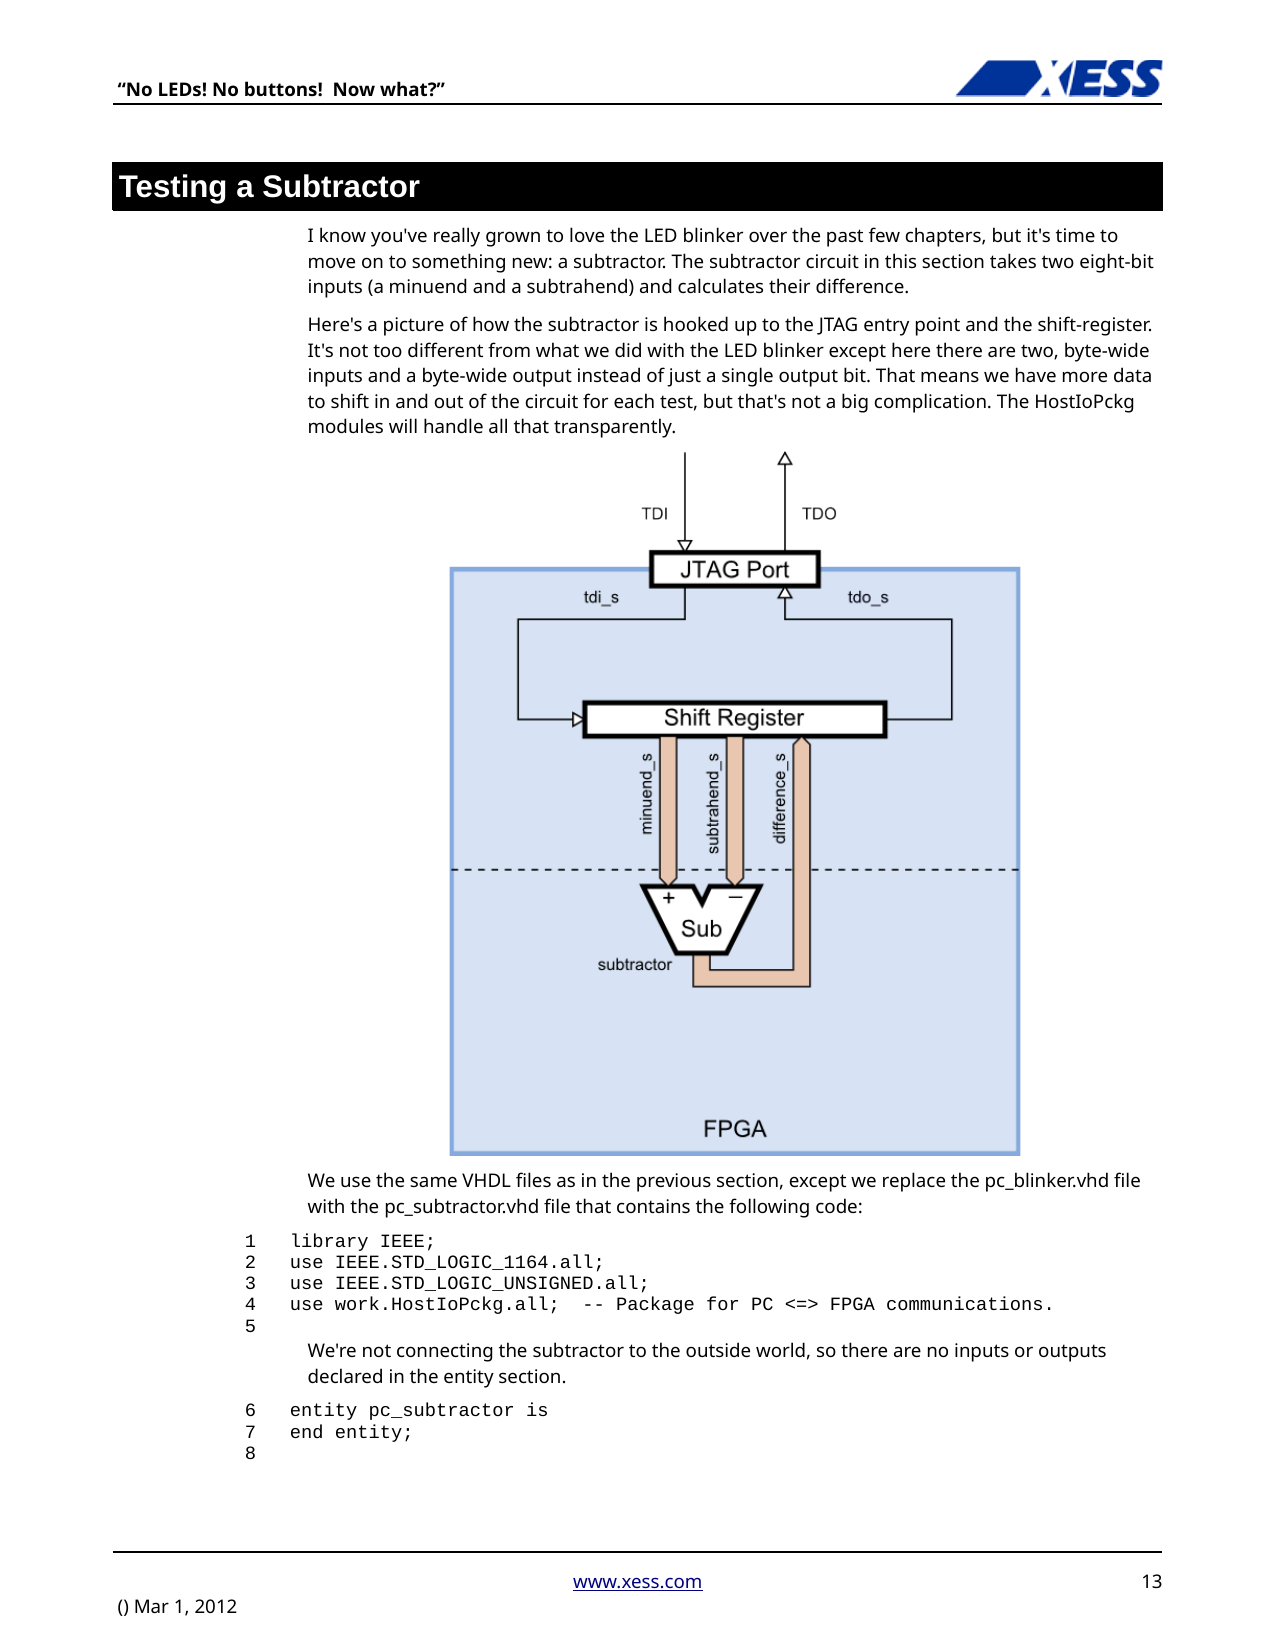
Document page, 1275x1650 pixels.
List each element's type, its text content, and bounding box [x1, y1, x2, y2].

list use IEEE.STD_LOGIC_UNSIGNED.all; [289, 1274, 1162, 1295]
list entity pc_subtractor is [289, 1401, 1162, 1422]
picture [955, 60, 1163, 97]
subtitle Testing a Subtractor [114, 163, 1162, 210]
text Here's a picture of how the subtractor is hooked up to the JTAG entry point and the shift-register. It's not too different from what we did with the LED blinker except here there are two, byte-wide inputs and a byte-wide output instead of just a single output bit. That means we have more data to shift in and out of the circuit for each test, but that's not a big complication. The HostIoPckg modules will handle all that transparently. [307, 312, 1162, 439]
list use IEEE.STD_LOGIC_1164.all; [289, 1253, 1162, 1274]
list end entity; [289, 1422, 1162, 1444]
text We're not connecting the subtractor to the outside world, so there are no inputs or outputs declared in the entity section. [307, 1338, 1162, 1389]
list use work.HostIoPckg.all; -- Package for PC <=> FPGA communications. [289, 1295, 1162, 1316]
list library IEEE; [289, 1231, 1162, 1253]
text I know you've really grown to love the LED blinker over the past few chapters, but it's time to move on to something new: a subtractor. The subtractor circuit in this section takes two eight-bit inputs (a minuend and a subtrahend) and calculates their difference. [307, 223, 1162, 299]
text We use the same VHDL files as in the previous section, except we replace the pc_blinker.vhd file with the pc_subtractor.vhd file that contains the following code: [307, 1168, 1162, 1219]
picture [449, 451, 1021, 1156]
